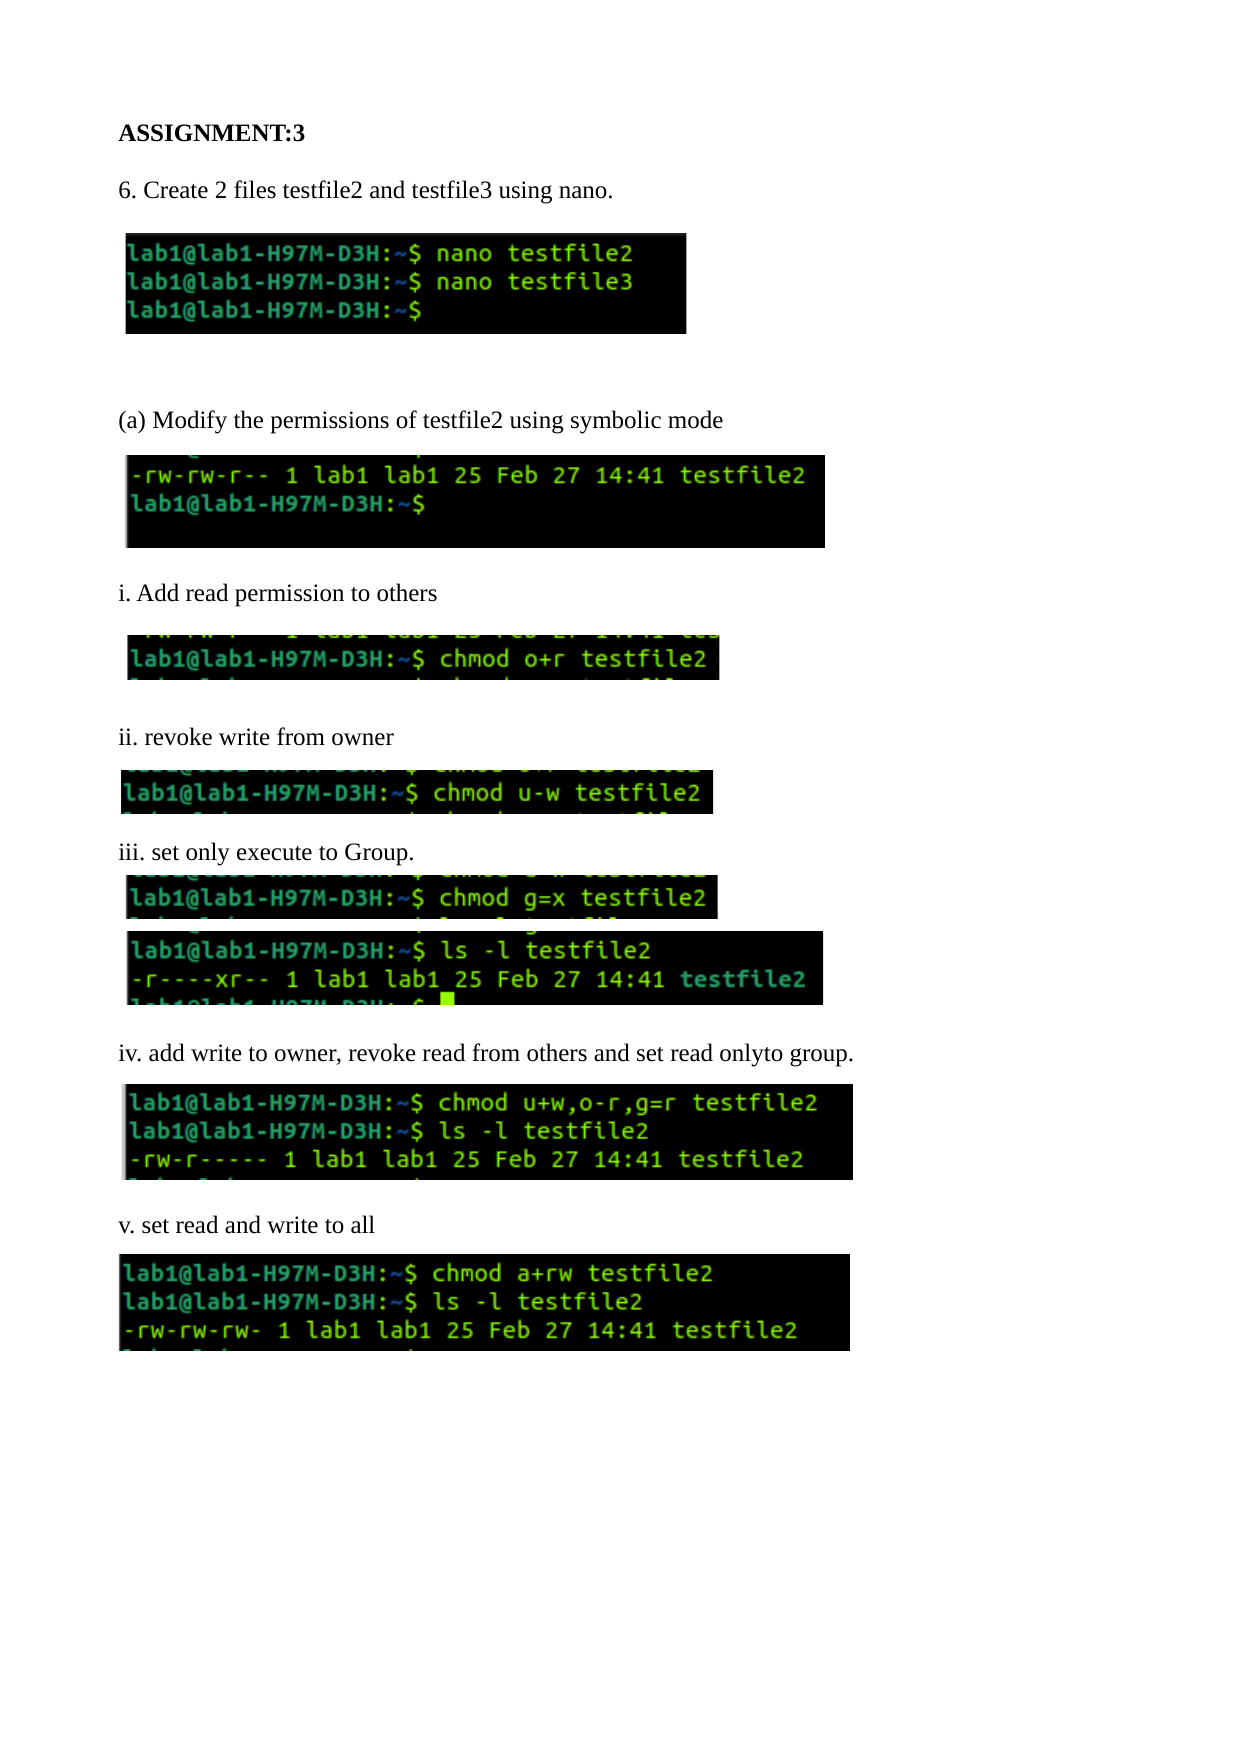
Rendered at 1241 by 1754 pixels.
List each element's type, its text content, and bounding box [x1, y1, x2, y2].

text v. set read and write to all [118, 1211, 1122, 1239]
picture [121, 1084, 853, 1180]
text iv. add write to owner, revoke read from others and set read onlyto group. [118, 1038, 1122, 1067]
text (a) Modify the permissions of testfile2 using symbolic mode [118, 406, 1122, 434]
picture [121, 770, 714, 814]
text ii. revoke write from owner [118, 722, 1122, 751]
text i. Add read permission to others [118, 578, 1122, 607]
text iii. set only execute to Group. [118, 837, 1122, 866]
picture [126, 931, 824, 1005]
text ASSIGNMENT:3 [118, 118, 1122, 147]
picture [124, 455, 825, 548]
picture [118, 1254, 850, 1351]
picture [125, 233, 687, 334]
picture [125, 875, 718, 919]
picture [127, 635, 720, 680]
text 6. Create 2 files testfile2 and testfile3 using nano. [118, 176, 1122, 204]
